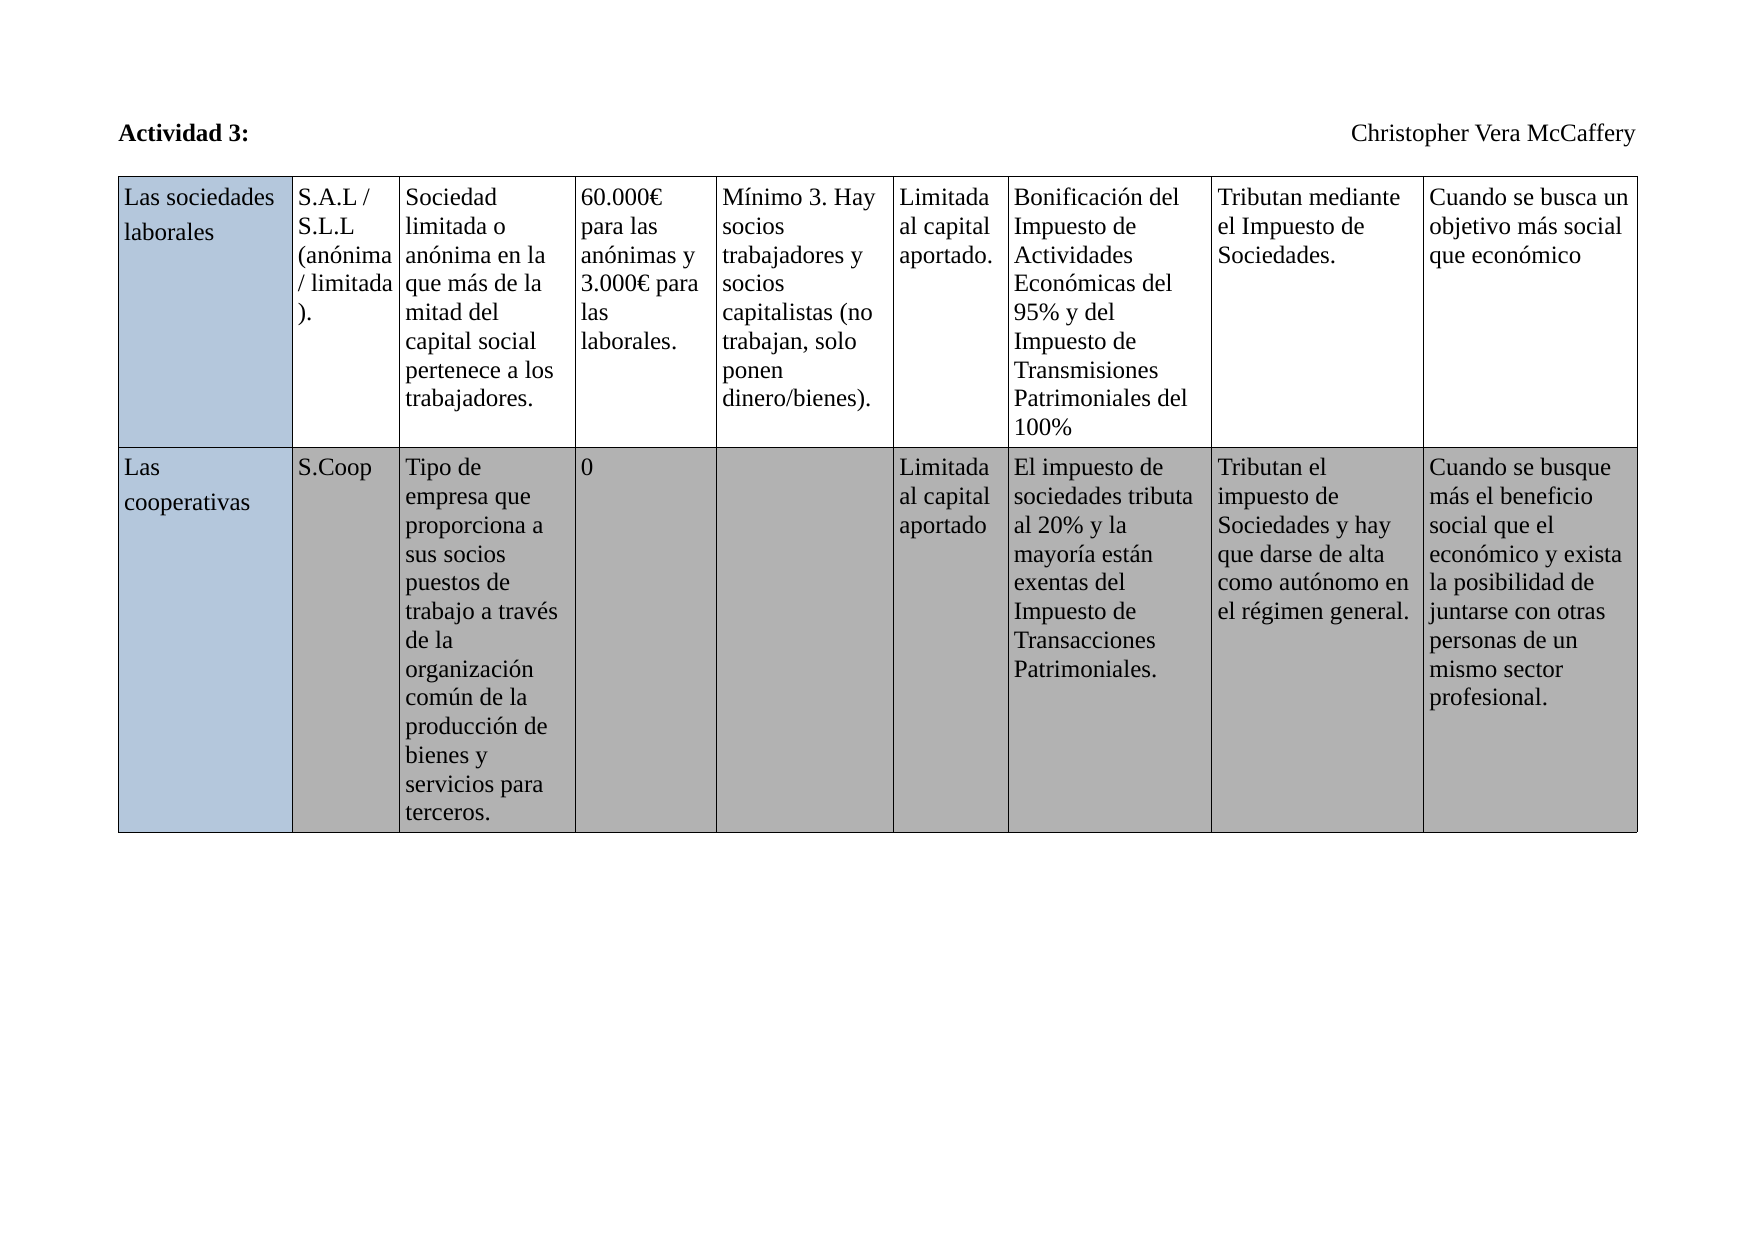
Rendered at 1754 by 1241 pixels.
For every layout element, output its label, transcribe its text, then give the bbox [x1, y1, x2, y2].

table_cell S.Coop [293, 448, 399, 832]
table_cell Tributan el impuesto de Sociedades y hay que darse de alta como autónomo en el régimen general. [1212, 448, 1423, 832]
table_cell Las cooperativas [119, 448, 292, 832]
table_cell 60.000€ para las anónimas y 3.000€ para las laborales. [576, 177, 716, 447]
table_cell Cuando se busque más el beneficio social que el económico y exista la posibilidad de juntarse con otras personas de un mismo sector profesional. [1424, 448, 1637, 832]
table_cell [717, 448, 893, 832]
table_cell Bonificación del Impuesto de Actividades Económicas del 95% y del Impuesto de Transmisiones Patrimoniales del 100% [1009, 177, 1211, 447]
table_cell Las sociedades laborales [119, 177, 292, 447]
table_cell Cuando se busca un objetivo más social que económico [1424, 177, 1637, 447]
table_cell Tipo de empresa que proporciona a sus socios puestos de trabajo a través de la organización común de la producción de bienes y servicios para terceros. [400, 448, 575, 832]
table_cell Tributan mediante el Impuesto de Sociedades. [1212, 177, 1423, 447]
table_cell Mínimo 3. Hay socios trabajadores y socios capitalistas (no trabajan, solo ponen dinero/bienes). [717, 177, 893, 447]
table_cell Limitada al capital aportado [894, 448, 1008, 832]
table_cell Sociedad limitada o anónima en la que más de la mitad del capital social pertenece a los trabajadores. [400, 177, 575, 447]
table_cell El impuesto de sociedades tributa al 20% y la mayoría están exentas del Impuesto de Transacciones Patrimoniales. [1009, 448, 1211, 832]
table_cell Limitada al capital aportado. [894, 177, 1008, 447]
table_cell S.A.L / S.L.L (anónima / limitada ). [293, 177, 399, 447]
table_cell 0 [576, 448, 716, 832]
